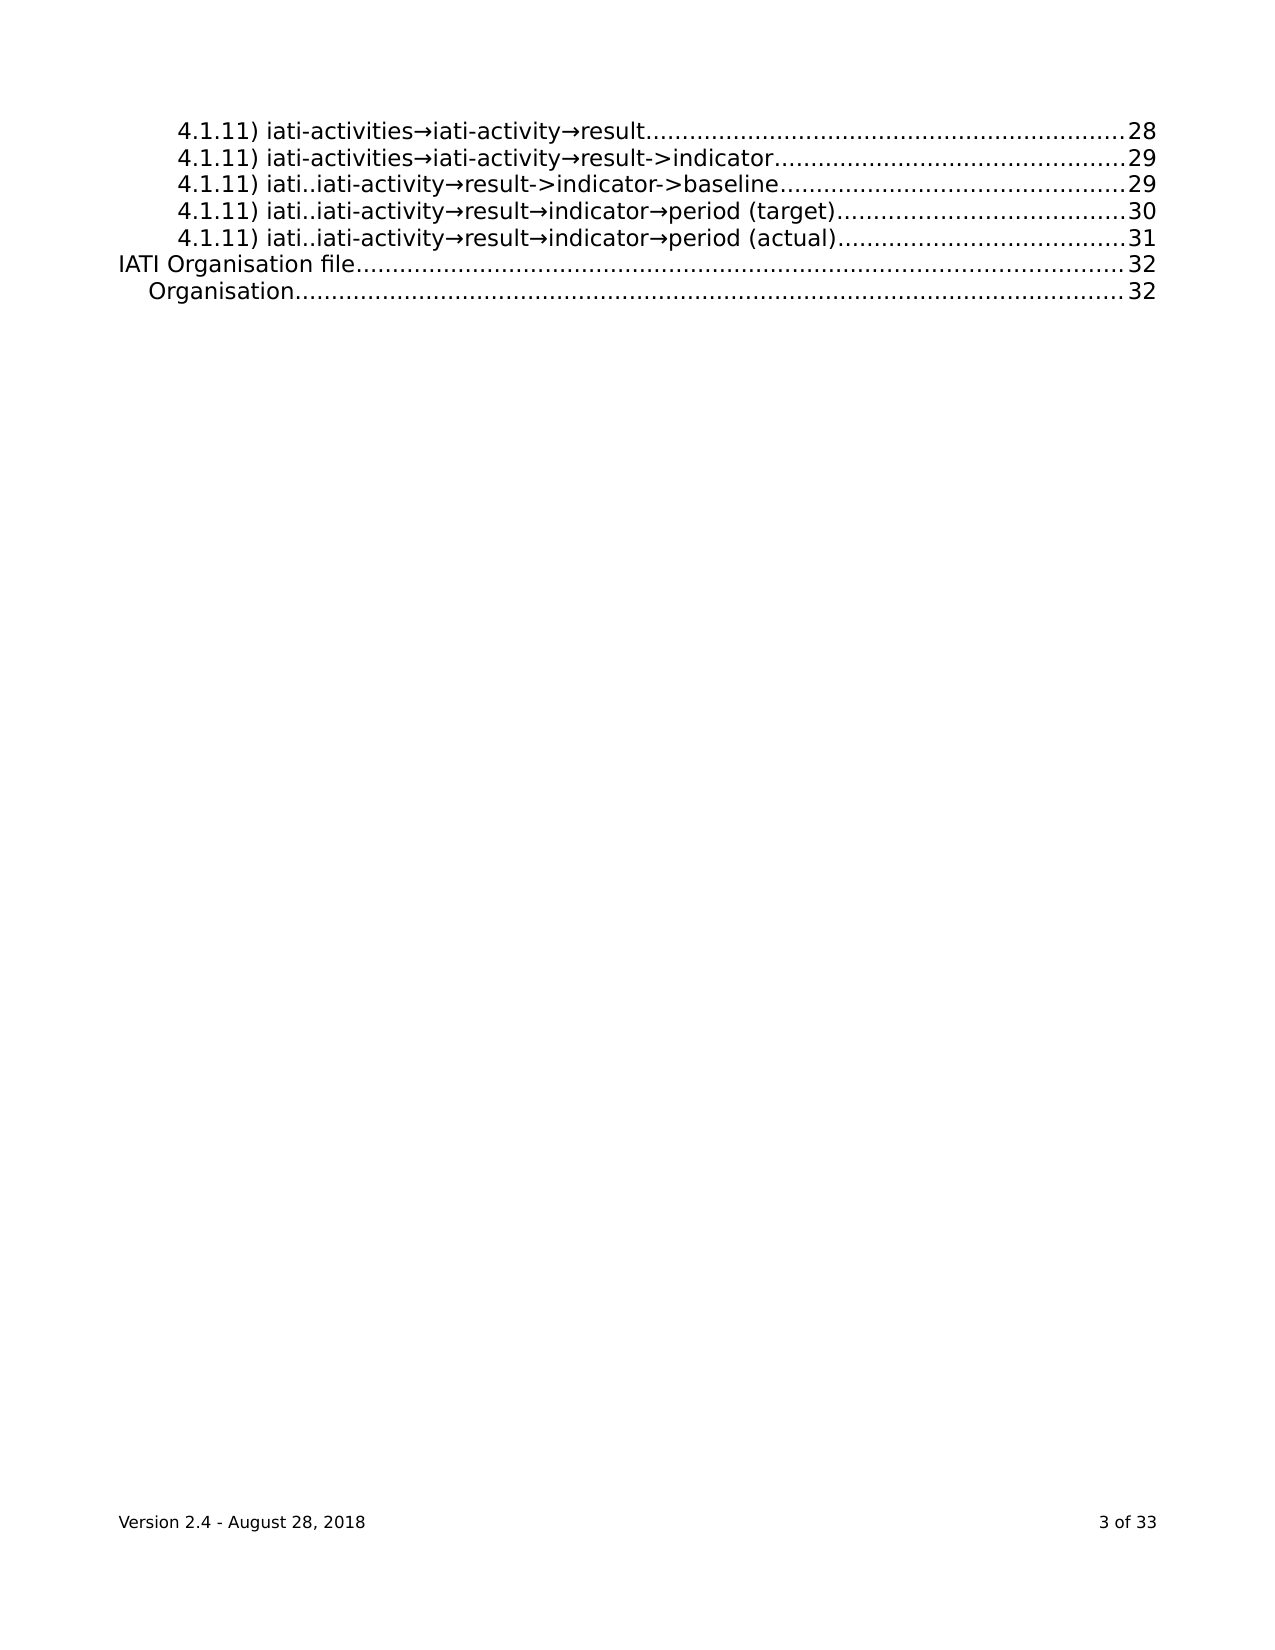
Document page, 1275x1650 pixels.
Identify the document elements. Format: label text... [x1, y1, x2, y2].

text 4.1.11) iati..iati-activity→result→indicator→period (actual) 31 [177, 225, 1157, 251]
text Organisation 32 [148, 278, 1157, 305]
text 4.1.11) iati..iati-activity→result→indicator→period (target) 30 [177, 198, 1157, 225]
text 4.1.11) iati-activities→iati-activity→result->indicator 29 [177, 145, 1157, 171]
text 4.1.11) iati..iati-activity→result->indicator->baseline 29 [177, 171, 1157, 198]
text 4.1.11) iati-activities→iati-activity→result 28 [177, 118, 1157, 145]
text IATI Organisation file 32 [118, 251, 1157, 278]
